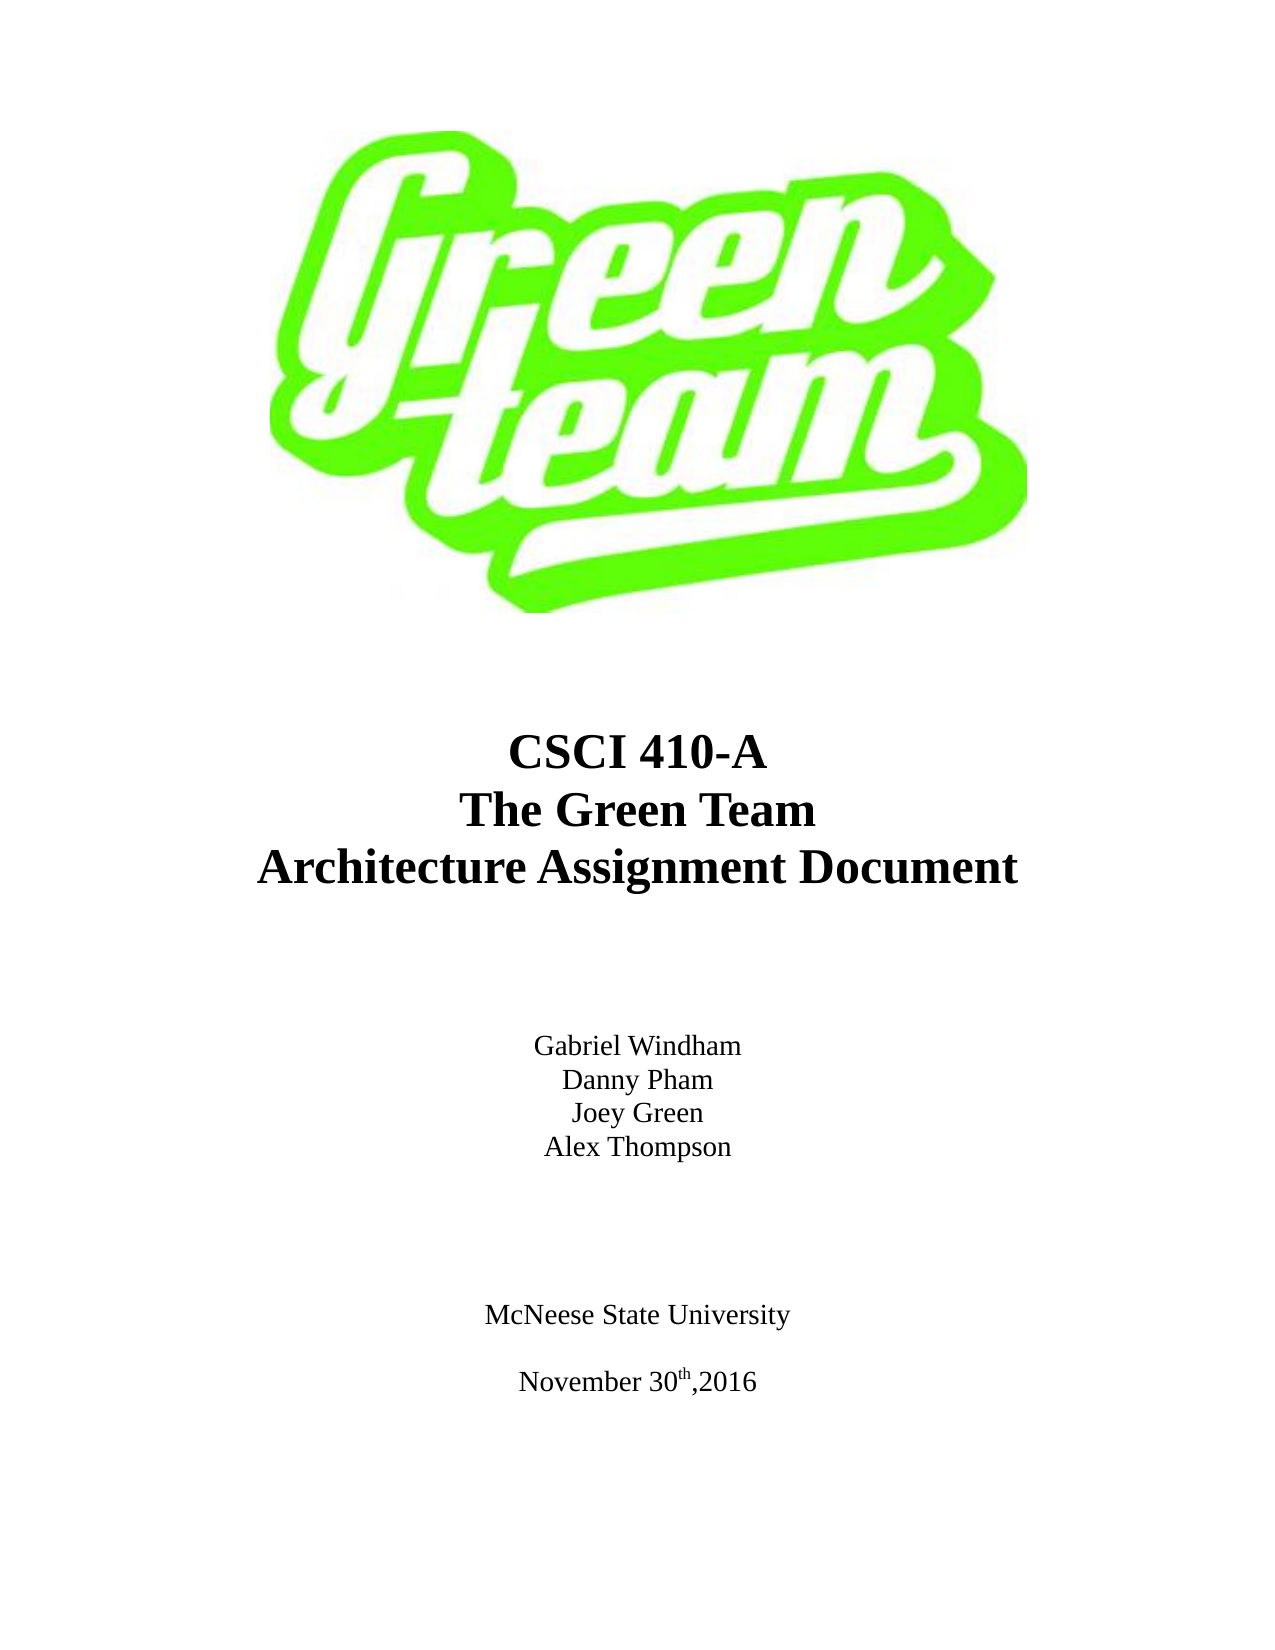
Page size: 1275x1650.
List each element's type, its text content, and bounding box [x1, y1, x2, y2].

text The Green Team [118, 779, 1157, 837]
text McNeese State University [118, 1297, 1157, 1330]
text Alex Thompson [118, 1129, 1157, 1163]
text CSCI 410-A [118, 722, 1157, 779]
text Architecture Assignment Document [118, 837, 1157, 894]
text November 30th,2016 [118, 1364, 1157, 1397]
text Danny Pham [118, 1062, 1157, 1096]
picture [269, 131, 1027, 613]
text Joey Green [118, 1096, 1157, 1129]
text Gabriel Windham [118, 1028, 1157, 1062]
